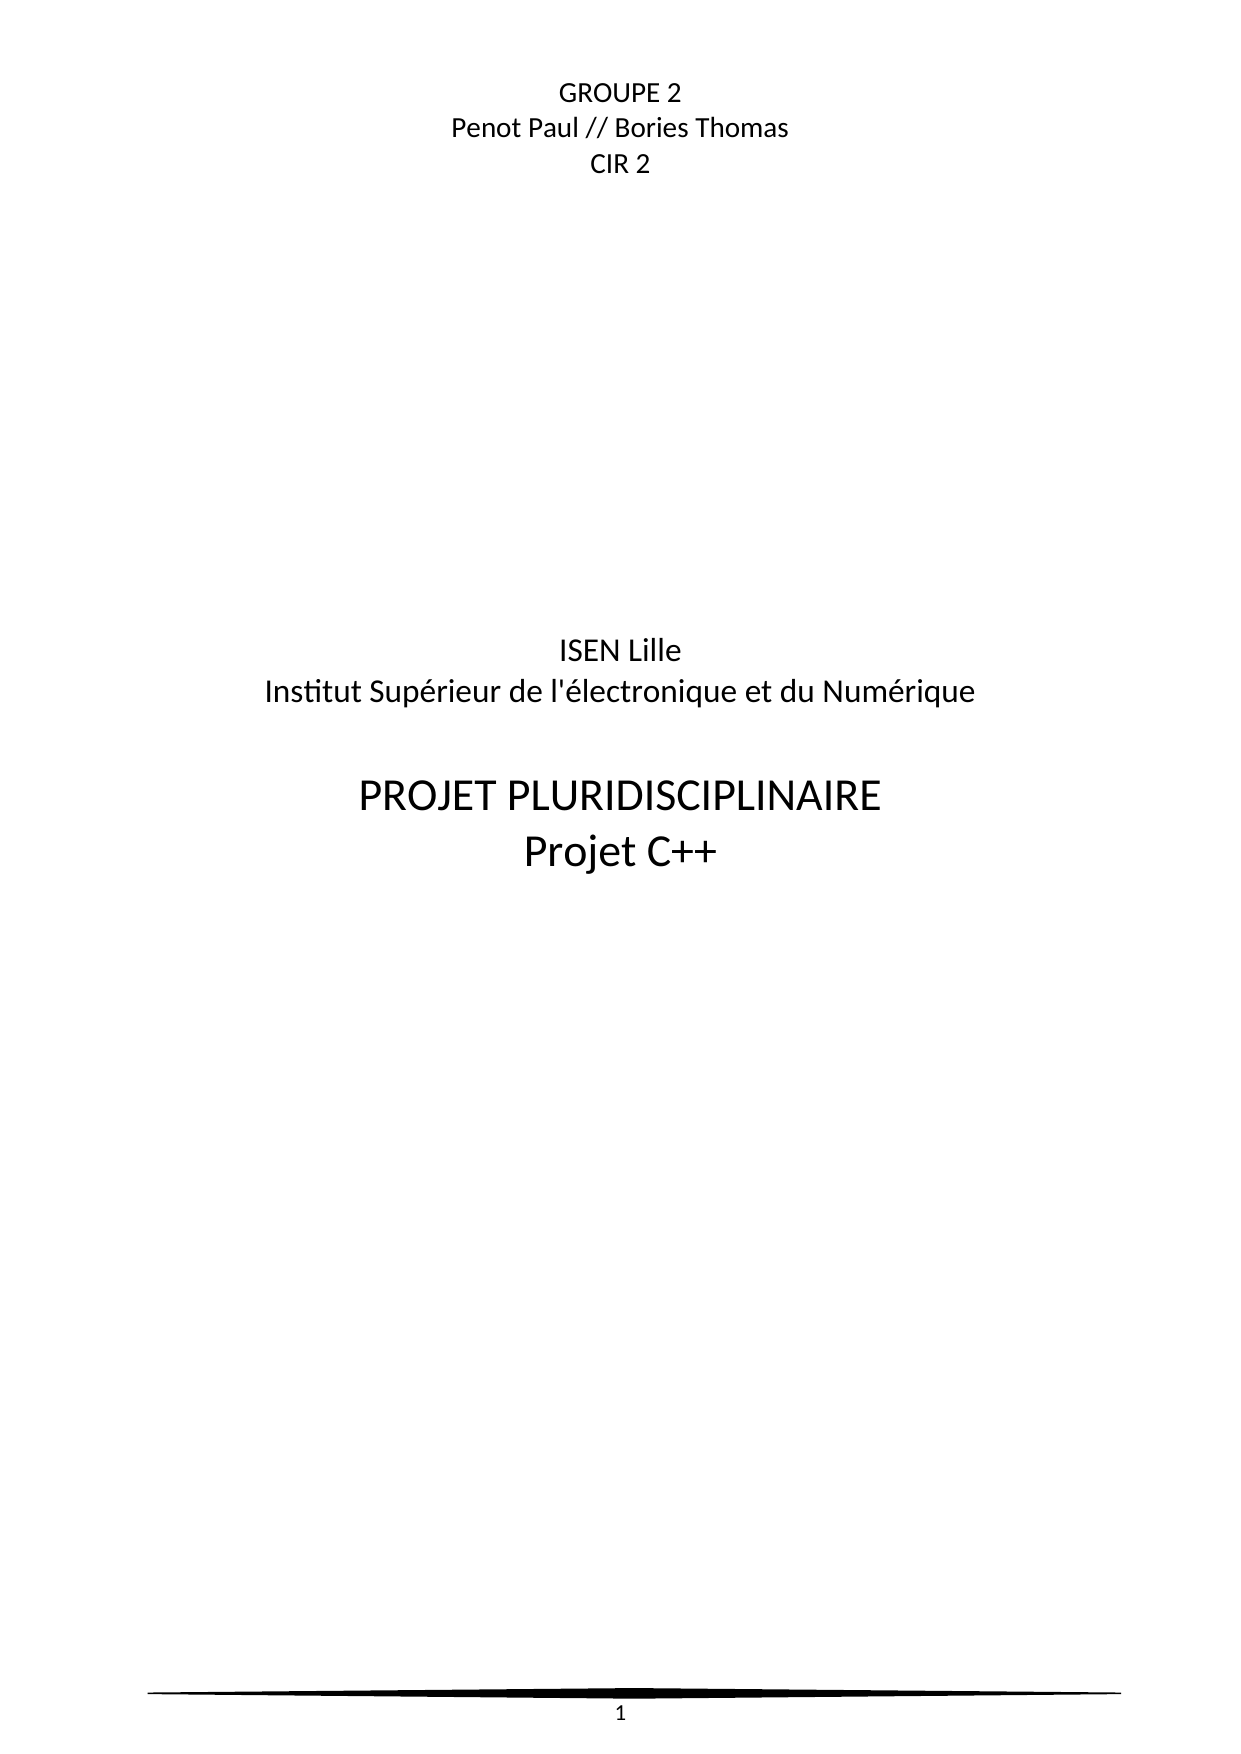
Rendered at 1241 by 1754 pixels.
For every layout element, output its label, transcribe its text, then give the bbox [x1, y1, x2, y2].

text PROJET PLURIDISCIPLINAIRE [148, 766, 1093, 822]
text Projet C++ [148, 822, 1093, 878]
text CIR 2 [148, 145, 1093, 181]
text Institut Supérieur de l'électronique et du Numérique [148, 670, 1093, 710]
text GROUPE 2 [148, 74, 1093, 109]
text ISEN Lille [148, 629, 1093, 670]
text Penot Paul // Bories Thomas [148, 109, 1093, 145]
